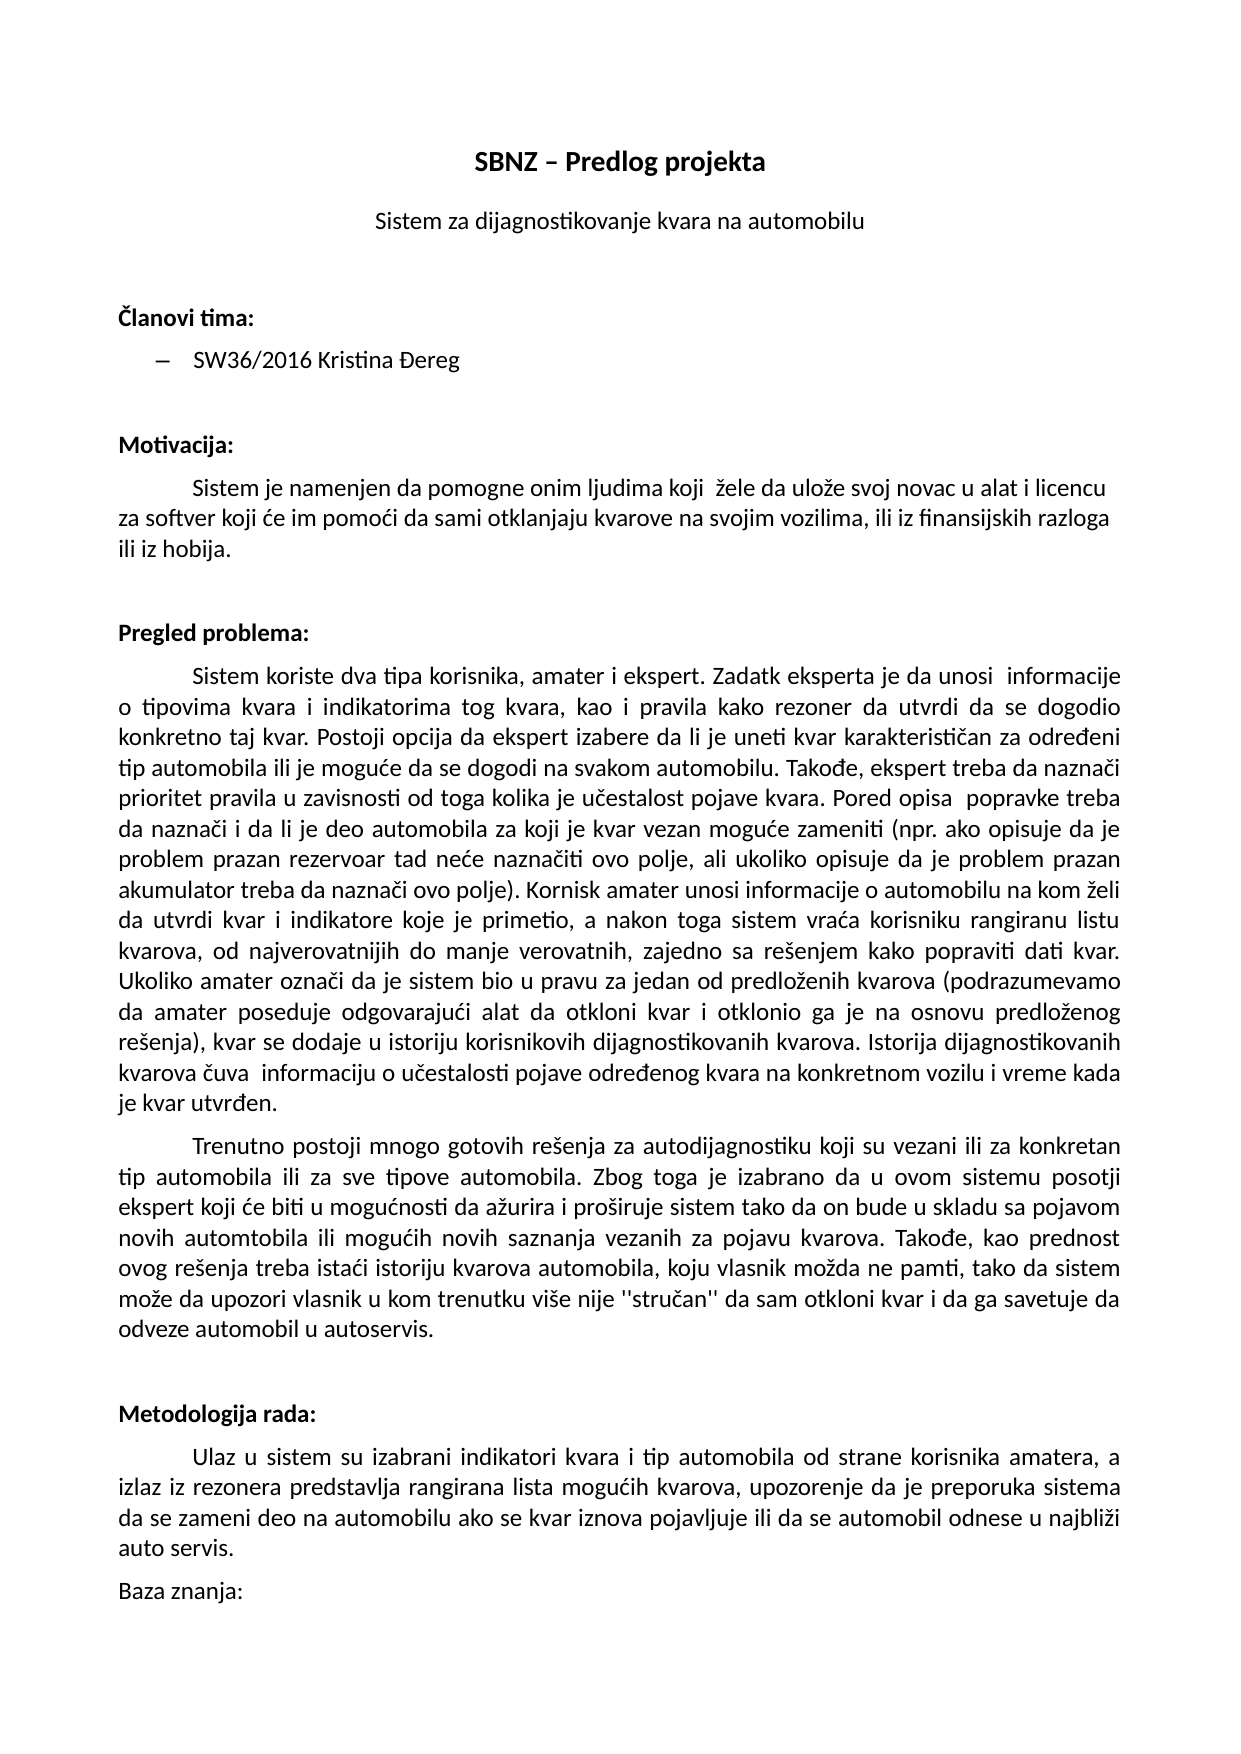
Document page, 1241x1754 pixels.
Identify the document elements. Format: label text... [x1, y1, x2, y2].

text Sistem je namenjen da pomogne onim ljudima koji žele da ulože svoj novac u alat i licencu za softver koji će im pomoći da sami otklanjaju kvarove na svojim vozilima, ili iz finansijskih razloga ili iz hobija. [118, 472, 1122, 563]
text Baza znanja: [118, 1576, 1122, 1606]
subtitle SBNZ – Predlog projekta [118, 143, 1122, 179]
subtitle Članovi tima: [118, 302, 1122, 333]
text Metodologija rada: [118, 1398, 1122, 1428]
text Sistem koriste dva tipa korisnika, amater i ekspert. Zadatk eksperta je da unosi informacije o tipovima kvara i indikatorima tog kvara, kao i pravila kako rezoner da utvrdi da se dogodio konkretno taj kvar. Postoji opcija da ekspert izabere da li je uneti kvar karakterističan za određeni tip automobila ili je moguće da se dogodi na svakom automobilu. Takođe, ekspert treba da naznači prioritet pravila u zavisnosti od toga kolika je učestalost pojave kvara. Pored opisa popravke treba da naznači i da li je deo automobila za koji je kvar vezan moguće zameniti (npr. ako opisuje da je problem prazan rezervoar tad neće naznačiti ovo polje, ali ukoliko opisuje da je problem prazan akumulator treba da naznači ovo polje). Kornisk amater unosi informacije o automobilu na kom želi da utvrdi kvar i indikatore koje je primetio, a nakon toga sistem vraća korisniku rangiranu listu kvarova, od najverovatnijih do manje verovatnih, zajedno sa rešenjem kako popraviti dati kvar. Ukoliko amater označi da je sistem bio u pravu za jedan od predloženih kvarova (podrazumevamo da amater poseduje odgovarajući alat da otkloni kvar i otklonio ga je na osnovu predloženog rešenja), kvar se dodaje u istoriju korisnikovih dijagnostikovanih kvarova. Istorija dijagnostikovanih kvarova čuva informaciju o učestalosti pojave određenog kvara na konkretnom vozilu i vreme kada je kvar utvrđen. [118, 660, 1122, 1118]
subtitle Sistem za dijagnostikovanje kvara na automobilu [118, 205, 1122, 235]
text Ulaz u sistem su izabrani indikatori kvara i tip automobila od strane korisnika amatera, a izlaz iz rezonera predstavlja rangirana lista mogućih kvarova, upozorenje da je preporuka sistema da se zameni deo na automobilu ako se kvar iznova pojavljuje ili da se automobil odnese u najbliži auto servis. [118, 1441, 1122, 1563]
list SW36/2016 Kristina Đereg [156, 344, 1122, 375]
text Trenutno postoji mnogo gotovih rešenja za autodijagnostiku koji su vezani ili za konkretan tip automobila ili za sve tipove automobila. Zbog toga je izabrano da u ovom sistemu posotji ekspert koji će biti u mogućnosti da ažurira i proširuje sistem tako da on bude u skladu sa pojavom novih automtobila ili mogućih novih saznanja vezanih za pojavu kvarova. Takođe, kao prednost ovog rešenja treba istaći istoriju kvarova automobila, koju vlasnik možda ne pamti, tako da sistem može da upozori vlasnik u kom trenutku više nije ''stručan'' da sam otkloni kvar i da ga savetuje da odveze automobil u autoservis. [118, 1131, 1122, 1344]
text Motivacija: [118, 429, 1122, 459]
text Pregled problema: [118, 617, 1122, 648]
